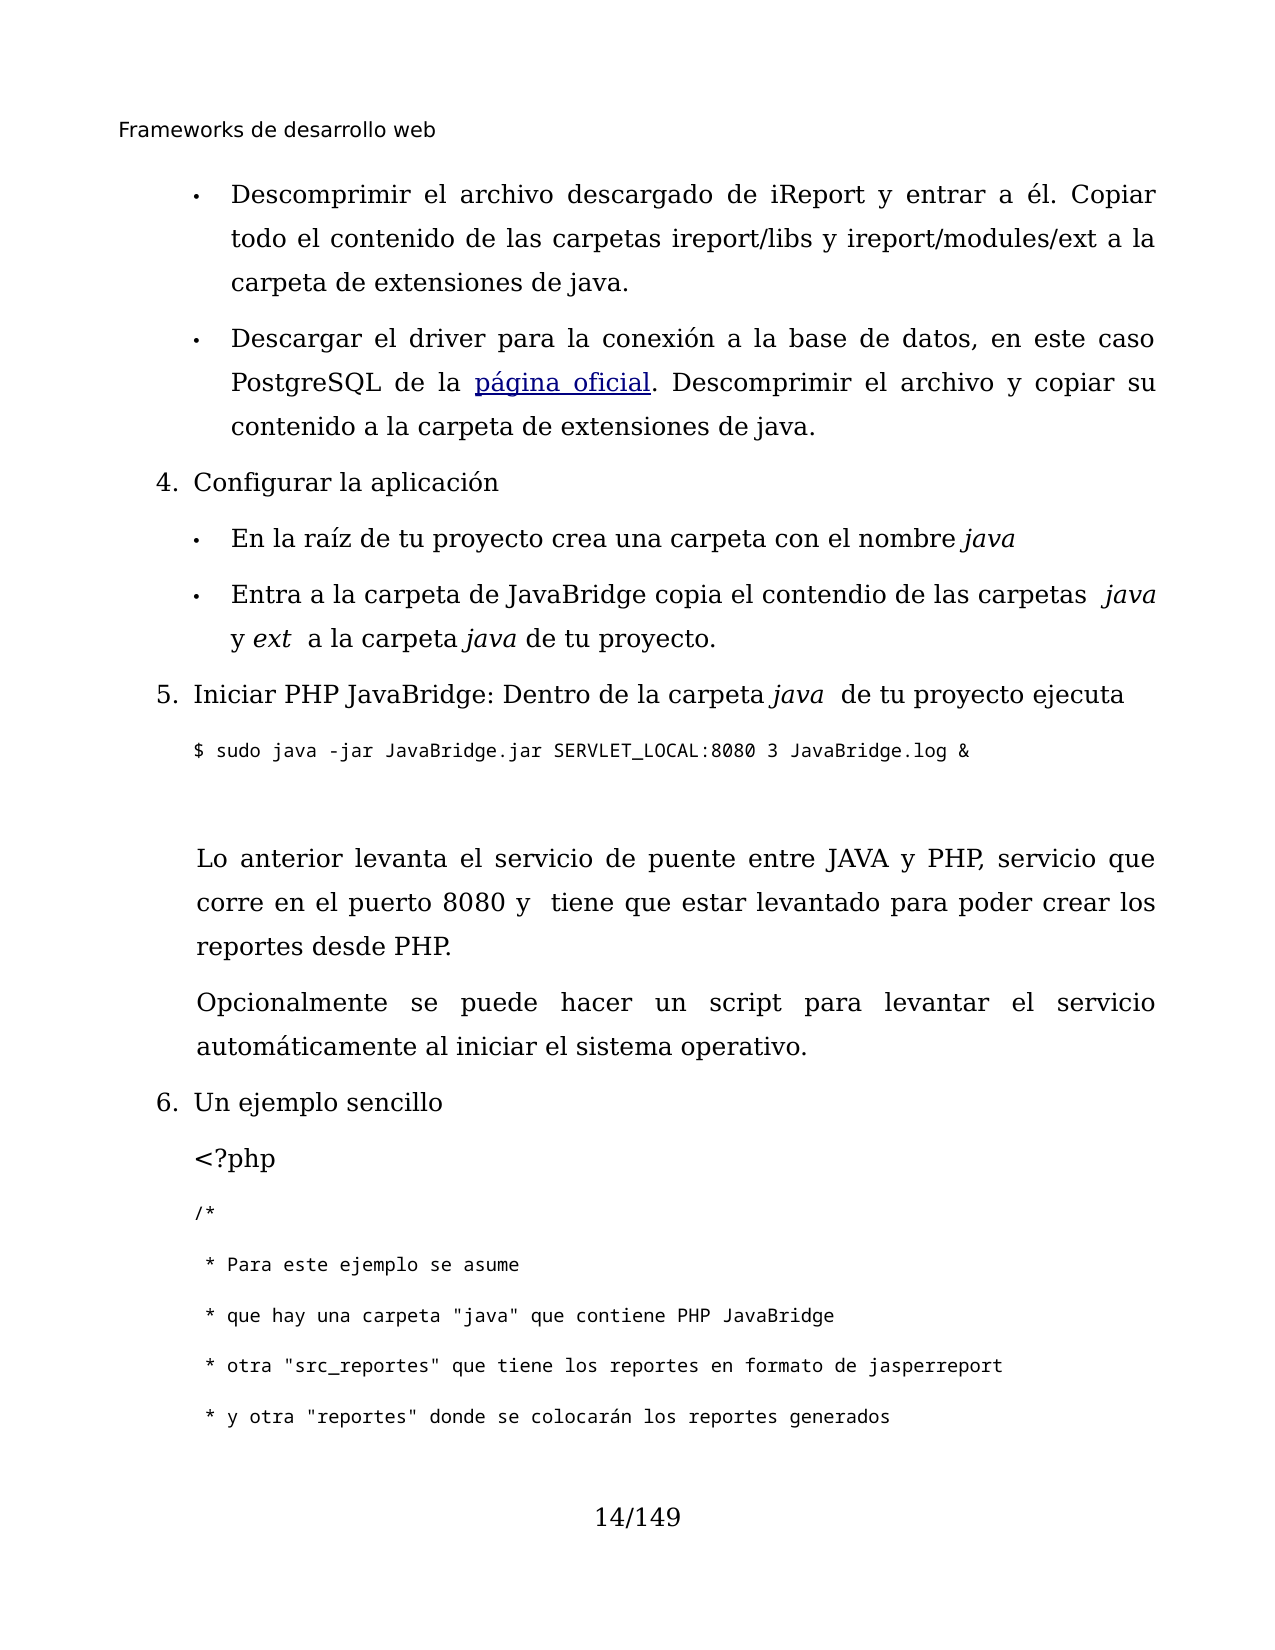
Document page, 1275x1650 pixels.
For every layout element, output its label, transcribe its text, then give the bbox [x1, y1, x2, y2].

list En la raíz de tu proyecto crea una carpeta con el nombre java [193, 524, 1157, 554]
text <?php [118, 1144, 1157, 1173]
list Descargar el driver para la conexión a la base de datos, en este caso PostgreSQL de la página oficial. Descomprimir el archivo y copiar su contenido a la carpeta de extensiones de java. [193, 324, 1157, 441]
list Descomprimir el archivo descargado de iReport y entrar a él. Copiar todo el contenido de las carpetas ireport/libs y ireport/modules/ext a la carpeta de extensiones de java. [193, 181, 1157, 297]
list Entra a la carpeta de JavaBridge copia el contendio de las carpetas java y ext a la carpeta java de tu proyecto. [193, 581, 1157, 654]
text * y otra "reportes" donde se colocarán los reportes generados [118, 1403, 1157, 1429]
text * que hay una carpeta "java" que contiene PHP JavaBridge [118, 1302, 1157, 1327]
text * Para este ejemplo se asume [118, 1251, 1157, 1277]
text Lo anterior levanta el servicio de puente entre JAVA y PHP, servicio que corre en el puerto 8080 y tiene que estar levantado para poder crear los reportes desde PHP. [196, 844, 1157, 961]
list Un ejemplo sencillo [156, 1088, 1157, 1117]
text /* [118, 1200, 1157, 1226]
list Configurar la aplicación [156, 468, 1157, 497]
list Iniciar PHP JavaBridge: Dentro de la carpeta java de tu proyecto ejecuta [156, 681, 1157, 710]
list $ sudo java -jar JavaBridge.jar SERVLET_LOCAL:8080 3 JavaBridge.log & [156, 737, 1157, 762]
text * otra "src_reportes" que tiene los reportes en formato de jasperreport [118, 1353, 1157, 1378]
text Opcionalmente se puede hacer un script para levantar el servicio automáticamente al iniciar el sistema operativo. [196, 988, 1157, 1061]
